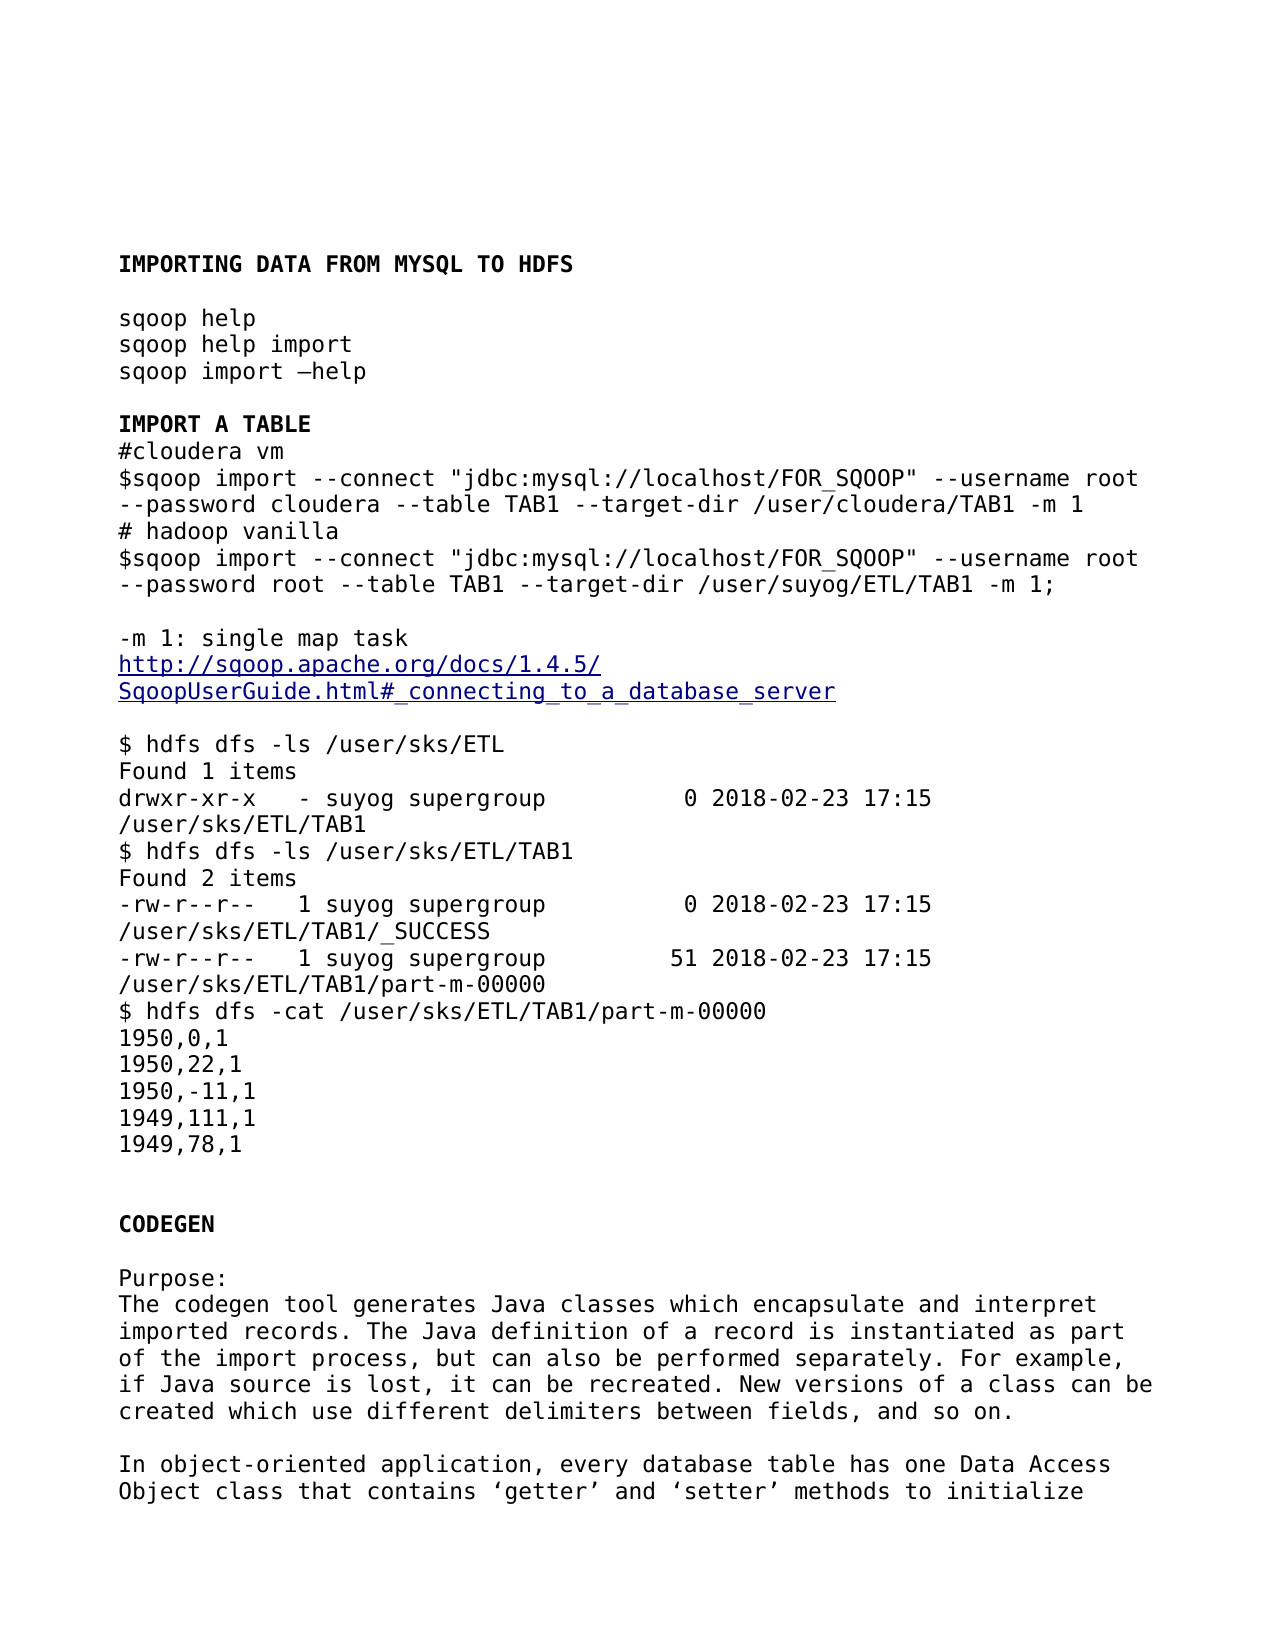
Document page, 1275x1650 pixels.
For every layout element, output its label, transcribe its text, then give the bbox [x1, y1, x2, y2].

text $ hdfs dfs -ls /user/sks/ETL [118, 731, 1157, 758]
text 1950,22,1 [118, 1051, 1157, 1078]
text IMPORTING DATA FROM MYSQL TO HDFS [118, 251, 1157, 278]
text sqoop help [118, 305, 1157, 331]
text -rw-r--r-- 1 suyog supergroup 51 2018-02-23 17:15 /user/sks/ETL/TAB1/part-m-00000 [118, 945, 1157, 998]
text 1949,78,1 [118, 1131, 1157, 1158]
text 1949,111,1 [118, 1105, 1157, 1131]
text In object-oriented application, every database table has one Data Access Object class that contains ‘getter’ and ‘setter’ methods to initialize [118, 1451, 1157, 1505]
text Found 2 items [118, 865, 1157, 891]
text IMPORT A TABLE [118, 411, 1157, 438]
text The codegen tool generates Java classes which encapsulate and interpret imported records. The Java definition of a record is instantiated as part of the import process, but can also be performed separately. For example, if Java source is lost, it can be recreated. New versions of a class can be created which use different delimiters between fields, and so on. [118, 1291, 1157, 1425]
text 1950,0,1 [118, 1025, 1157, 1051]
text $sqoop import --connect "jdbc:mysql://localhost/FOR_SQOOP" --username root --password root --table TAB1 --target-dir /user/suyog/ETL/TAB1 -m 1; [118, 545, 1157, 598]
text CODEGEN [118, 1211, 1157, 1238]
text $ hdfs dfs -ls /user/sks/ETL/TAB1 [118, 838, 1157, 865]
text Found 1 items [118, 758, 1157, 785]
text sqoop import –help [118, 358, 1157, 385]
text http://sqoop.apache.org/docs/1.4.5/SqoopUserGuide.html#_connecting_to_a_database_server [118, 651, 1157, 705]
text $ hdfs dfs -cat /user/sks/ETL/TAB1/part-m-00000 [118, 998, 1157, 1025]
text drwxr-xr-x - suyog supergroup 0 2018-02-23 17:15 /user/sks/ETL/TAB1 [118, 785, 1157, 838]
text sqoop help import [118, 331, 1157, 358]
text -m 1: single map task [118, 625, 1157, 651]
text Purpose: [118, 1265, 1157, 1291]
text -rw-r--r-- 1 suyog supergroup 0 2018-02-23 17:15 /user/sks/ETL/TAB1/_SUCCESS [118, 891, 1157, 945]
text # hadoop vanilla [118, 518, 1157, 545]
text $sqoop import --connect "jdbc:mysql://localhost/FOR_SQOOP" --username root --password cloudera --table TAB1 --target-dir /user/cloudera/TAB1 -m 1 [118, 465, 1157, 518]
text #cloudera vm [118, 438, 1157, 465]
text 1950,-11,1 [118, 1078, 1157, 1105]
